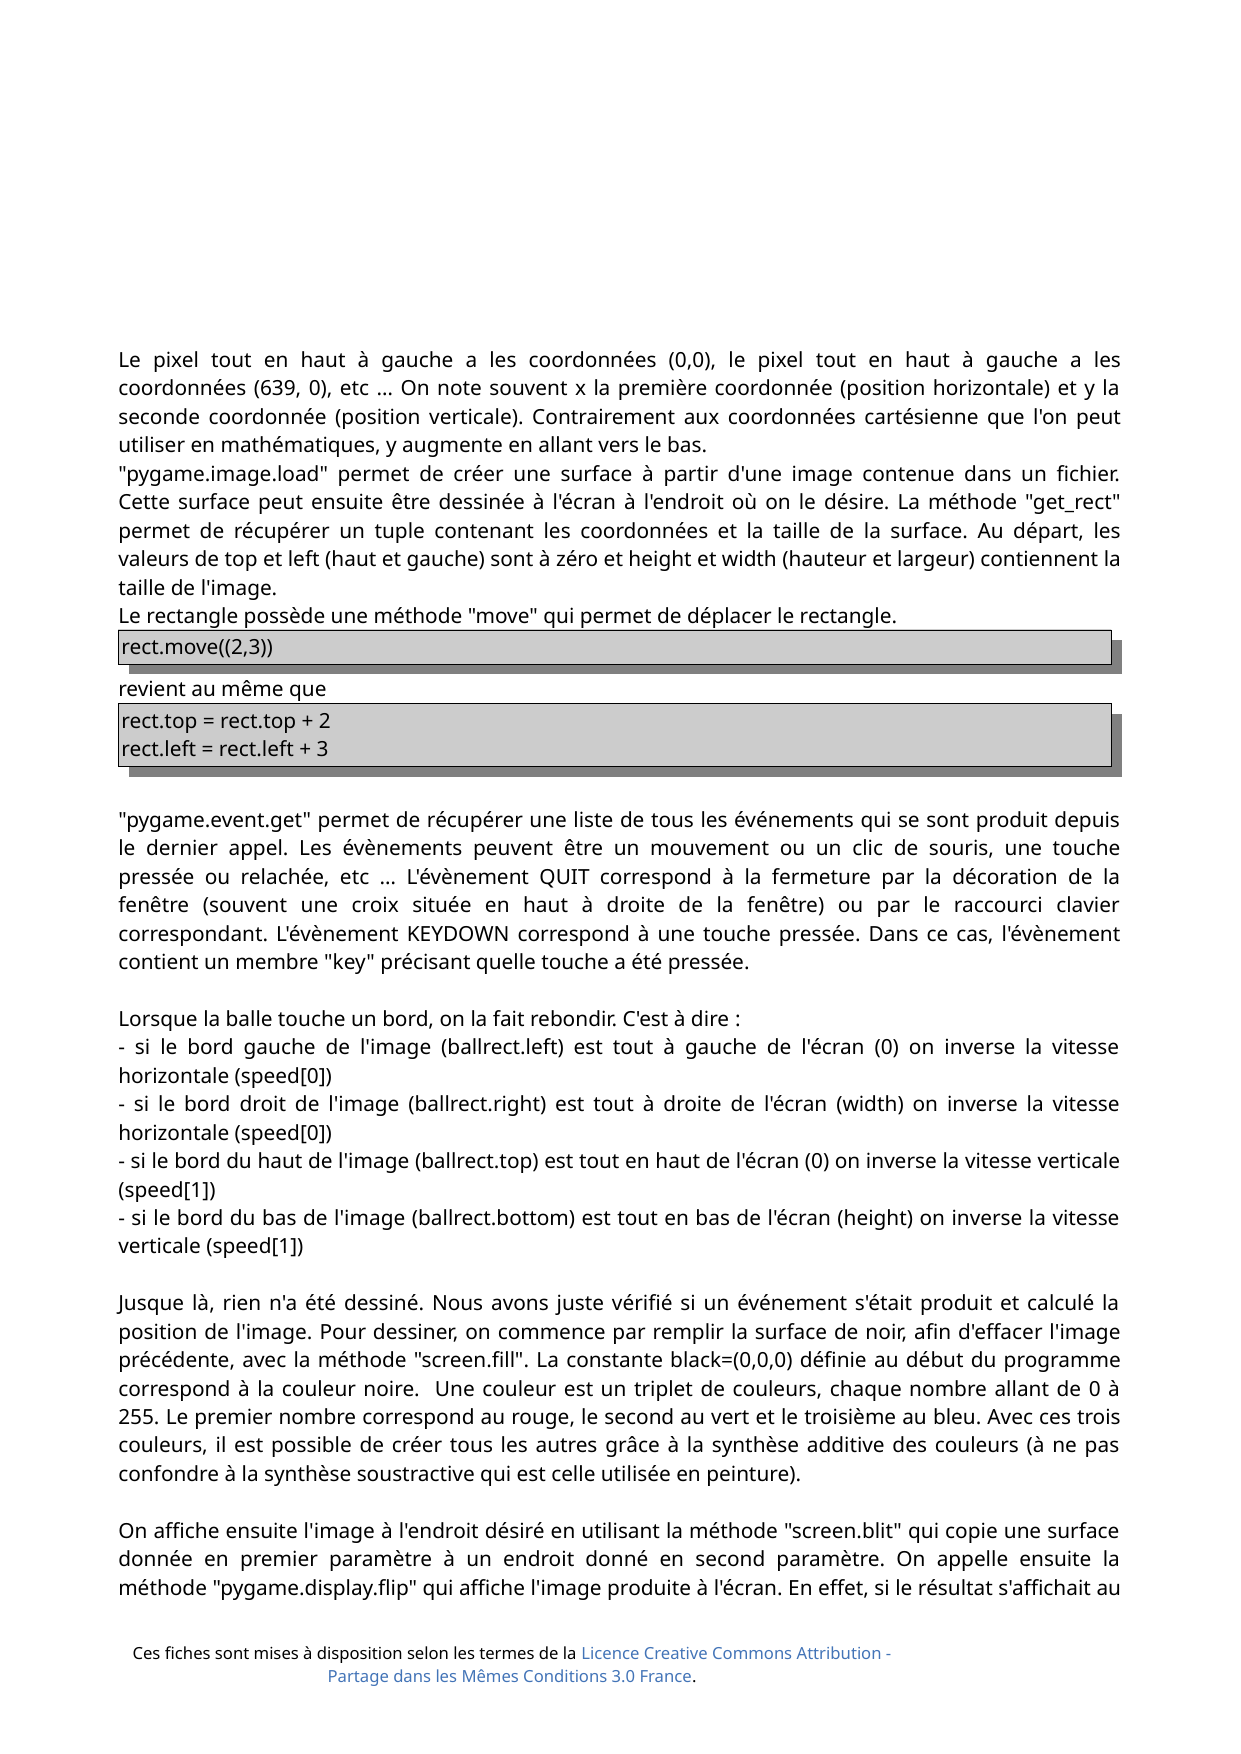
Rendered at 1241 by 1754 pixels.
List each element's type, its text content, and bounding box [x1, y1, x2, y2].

text Lorsque la balle touche un bord, on la fait rebondir. C'est à dire : [118, 1004, 1122, 1032]
text revient au même que [118, 674, 1122, 703]
text rect.move((2,3)) [119, 631, 1111, 664]
text - si le bord du haut de l'image (ballrect.top) est tout en haut de l'écran (0) on inverse la vitesse verticale (speed[1]) [118, 1146, 1122, 1203]
text Le pixel tout en haut à gauche a les coordonnées (0,0), le pixel tout en haut à gauche a les coordonnées (639, 0), etc … On note souvent x la première coordonnée (position horizontale) et y la seconde coordonnée (position verticale). Contrairement aux coordonnées cartésienne que l'on peut utiliser en mathématiques, y augmente en allant vers le bas. [118, 345, 1122, 459]
text - si le bord du bas de l'image (ballrect.bottom) est tout en bas de l'écran (height) on inverse la vitesse verticale (speed[1]) [118, 1203, 1122, 1260]
text "pygame.event.get" permet de récupérer une liste de tous les événements qui se sont produit depuis le dernier appel. Les évènements peuvent être un mouvement ou un clic de souris, une touche pressée ou relachée, etc … L'évènement QUIT correspond à la fermeture par la décoration de la fenêtre (souvent une croix située en haut à droite de la fenêtre) ou par le raccourci clavier correspondant. L'évènement KEYDOWN correspond à une touche pressée. Dans ce cas, l'évènement contient un membre "key" précisant quelle touche a été pressée. [118, 805, 1122, 976]
text - si le bord gauche de l'image (ballrect.left) est tout à gauche de l'écran (0) on inverse la vitesse horizontale (speed[0]) [118, 1032, 1122, 1089]
text - si le bord droit de l'image (ballrect.right) est tout à droite de l'écran (width) on inverse la vitesse horizontale (speed[0]) [118, 1089, 1122, 1146]
text rect.top = rect.top + 2 rect.left = rect.left + 3 [119, 704, 1111, 766]
text Jusque là, rien n'a été dessiné. Nous avons juste vérifié si un événement s'était produit et calculé la position de l'image. Pour dessiner, on commence par remplir la surface de noir, afin d'effacer l'image précédente, avec la méthode "screen.fill". La constante black=(0,0,0) définie au début du programme correspond à la couleur noire. Une couleur est un triplet de couleurs, chaque nombre allant de 0 à 255. Le premier nombre correspond au rouge, le second au vert et le troisième au bleu. Avec ces trois couleurs, il est possible de créer tous les autres grâce à la synthèse additive des couleurs (à ne pas confondre à la synthèse soustractive qui est celle utilisée en peinture). [118, 1288, 1122, 1487]
text Le rectangle possède une méthode "move" qui permet de déplacer le rectangle. [118, 601, 1122, 629]
text "pygame.image.load" permet de créer une surface à partir d'une image contenue dans un fichier. Cette surface peut ensuite être dessinée à l'écran à l'endroit où on le désire. La méthode "get_rect" permet de récupérer un tuple contenant les coordonnées et la taille de la surface. Au départ, les valeurs de top et left (haut et gauche) sont à zéro et height et width (hauteur et largeur) contiennent la taille de l'image. [118, 459, 1122, 601]
text On affiche ensuite l'image à l'endroit désiré en utilisant la méthode "screen.blit" qui copie une surface donnée en premier paramètre à un endroit donné en second paramètre. On appelle ensuite la méthode "pygame.display.flip" qui affiche l'image produite à l'écran. En effet, si le résultat s'affichait au [118, 1516, 1122, 1601]
